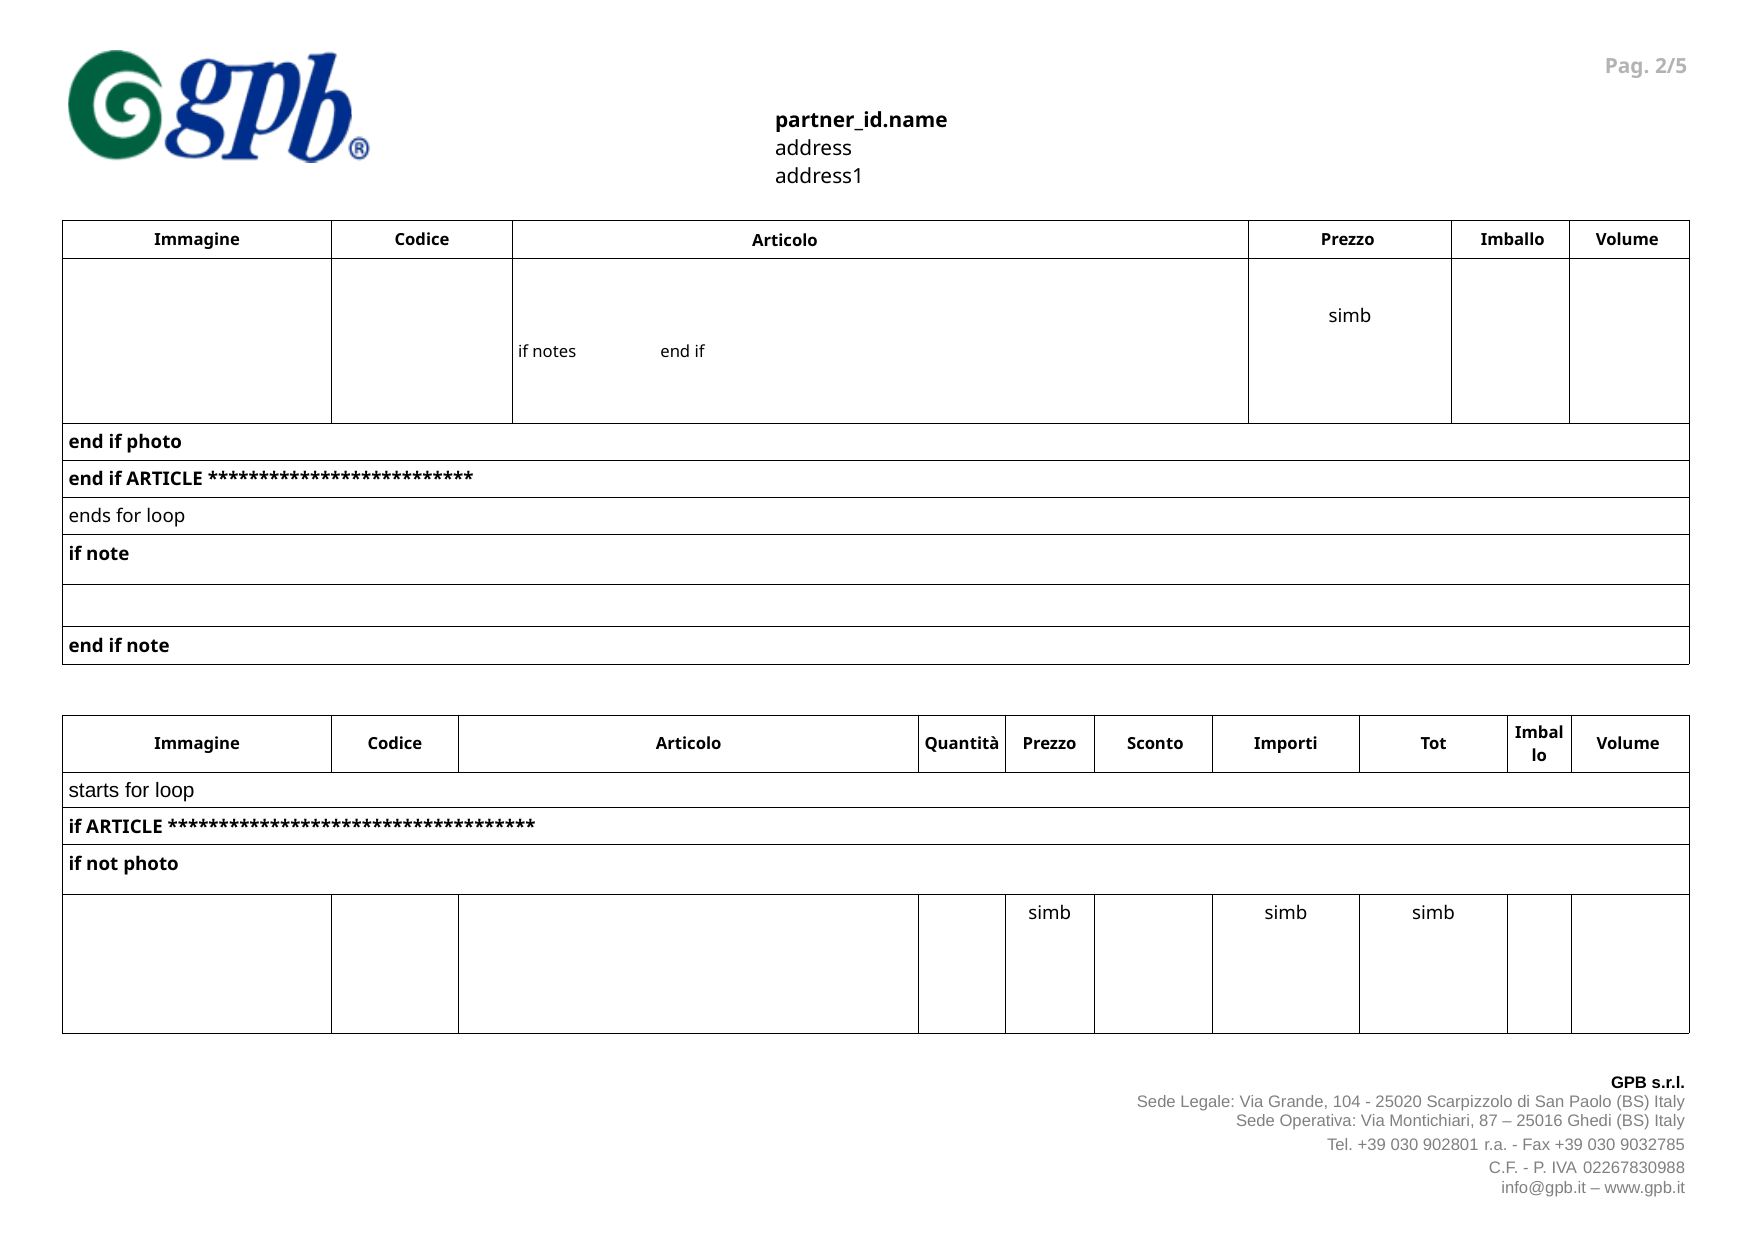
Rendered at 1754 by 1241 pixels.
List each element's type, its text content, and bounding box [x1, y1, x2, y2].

table_cell [63, 895, 331, 1033]
table_cell <_(item.product_id.description)> if notes<item.notes>end if [513, 259, 1248, 423]
table_cell simb <formatLang(item.currency_price_unit)> [1006, 895, 1094, 1033]
table_cell <int(item.product_packaging.qty) if item.product_packaging else item.product_id.quantity_x_pack> [1508, 895, 1571, 1033]
table_header Sconto [1095, 716, 1212, 772]
table_header Volume [1570, 221, 1689, 257]
table_cell end if photo [63, 424, 1689, 460]
table_cell <item.product_id.code><set_counter("volume", get_counter("volume") + item.product_id.volume)> [332, 259, 512, 423]
table_cell <item.multi_discount_rates if item.multi_discount_rates else ("Netto" if getLang() == 'it_IT' else "Net")> [1095, 895, 1212, 1033]
table_cell <"%d"%(item.product_uom_qty)> [919, 895, 1005, 1033]
table_cell end if note [63, 627, 1689, 663]
table_cell ends for loop [63, 498, 1689, 534]
table_header Quantità [919, 716, 1005, 772]
table_header Imballo [1508, 716, 1571, 772]
table_header Codice [332, 221, 512, 257]
table_cell <int(item.product_packaging.qty) if item.product_packaging else item.product_id.quantity_x_pack> [1452, 259, 1569, 423]
table_header Imballo [1452, 221, 1569, 257]
table_cell simb <formatLang(item.currency_price_subtotal / item.product_uom_qty)> [1213, 895, 1359, 1033]
text </if> [62, 663, 1692, 689]
table_cell starts for loop [63, 773, 1689, 807]
table_cell <_(item.product_id.description)><set_counter("volume", get_counter("volume") + item.product_id.volume * item.product_uom_qty / (int(item.product_packaging.qty) if item.product_packaging else item.product_id.quantity_x_pack))> if notes<item.notes>end if [459, 895, 918, 1033]
table_cell <item.product_id.volume> [1570, 259, 1689, 423]
table_header Volume [1572, 716, 1689, 772]
picture [68, 50, 374, 163]
table_header Prezzo [1249, 221, 1451, 257]
table_cell end if ARTICLE ************************** [63, 461, 1689, 497]
table_cell [63, 259, 331, 423]
table_header Immagine [63, 221, 331, 257]
table_cell <item.product_id.code> [332, 895, 458, 1033]
table_cell simb <formatLang(item.currency_price_subtotal)> [1249, 259, 1451, 423]
table_cell <o.note> [63, 585, 1689, 626]
table_header Prezzo [1006, 716, 1094, 772]
table_cell if ARTICLE ************************************ [63, 808, 1689, 844]
table_header Articolo [459, 716, 918, 772]
table_cell simb <formatLang(item.currency_price_subtotal)> [1360, 895, 1507, 1033]
table_cell if not photo [63, 845, 1689, 894]
table_header Articolo<set_counter("volume")> [513, 221, 1248, 257]
table_header Immagine [63, 716, 331, 772]
table_cell <item.product_id.volume * item.product_uom_qty / (int(item.product_packaging.qty) if item.product_packaging else item.product_id.quantity_x_pack)> [1572, 895, 1689, 1033]
table_cell if note [63, 535, 1689, 583]
text <if test="o.quotation_model != 2"> [62, 689, 1692, 714]
table_header Tot [1360, 716, 1507, 772]
table_header Codice [332, 716, 458, 772]
table_header Importi [1213, 716, 1359, 772]
